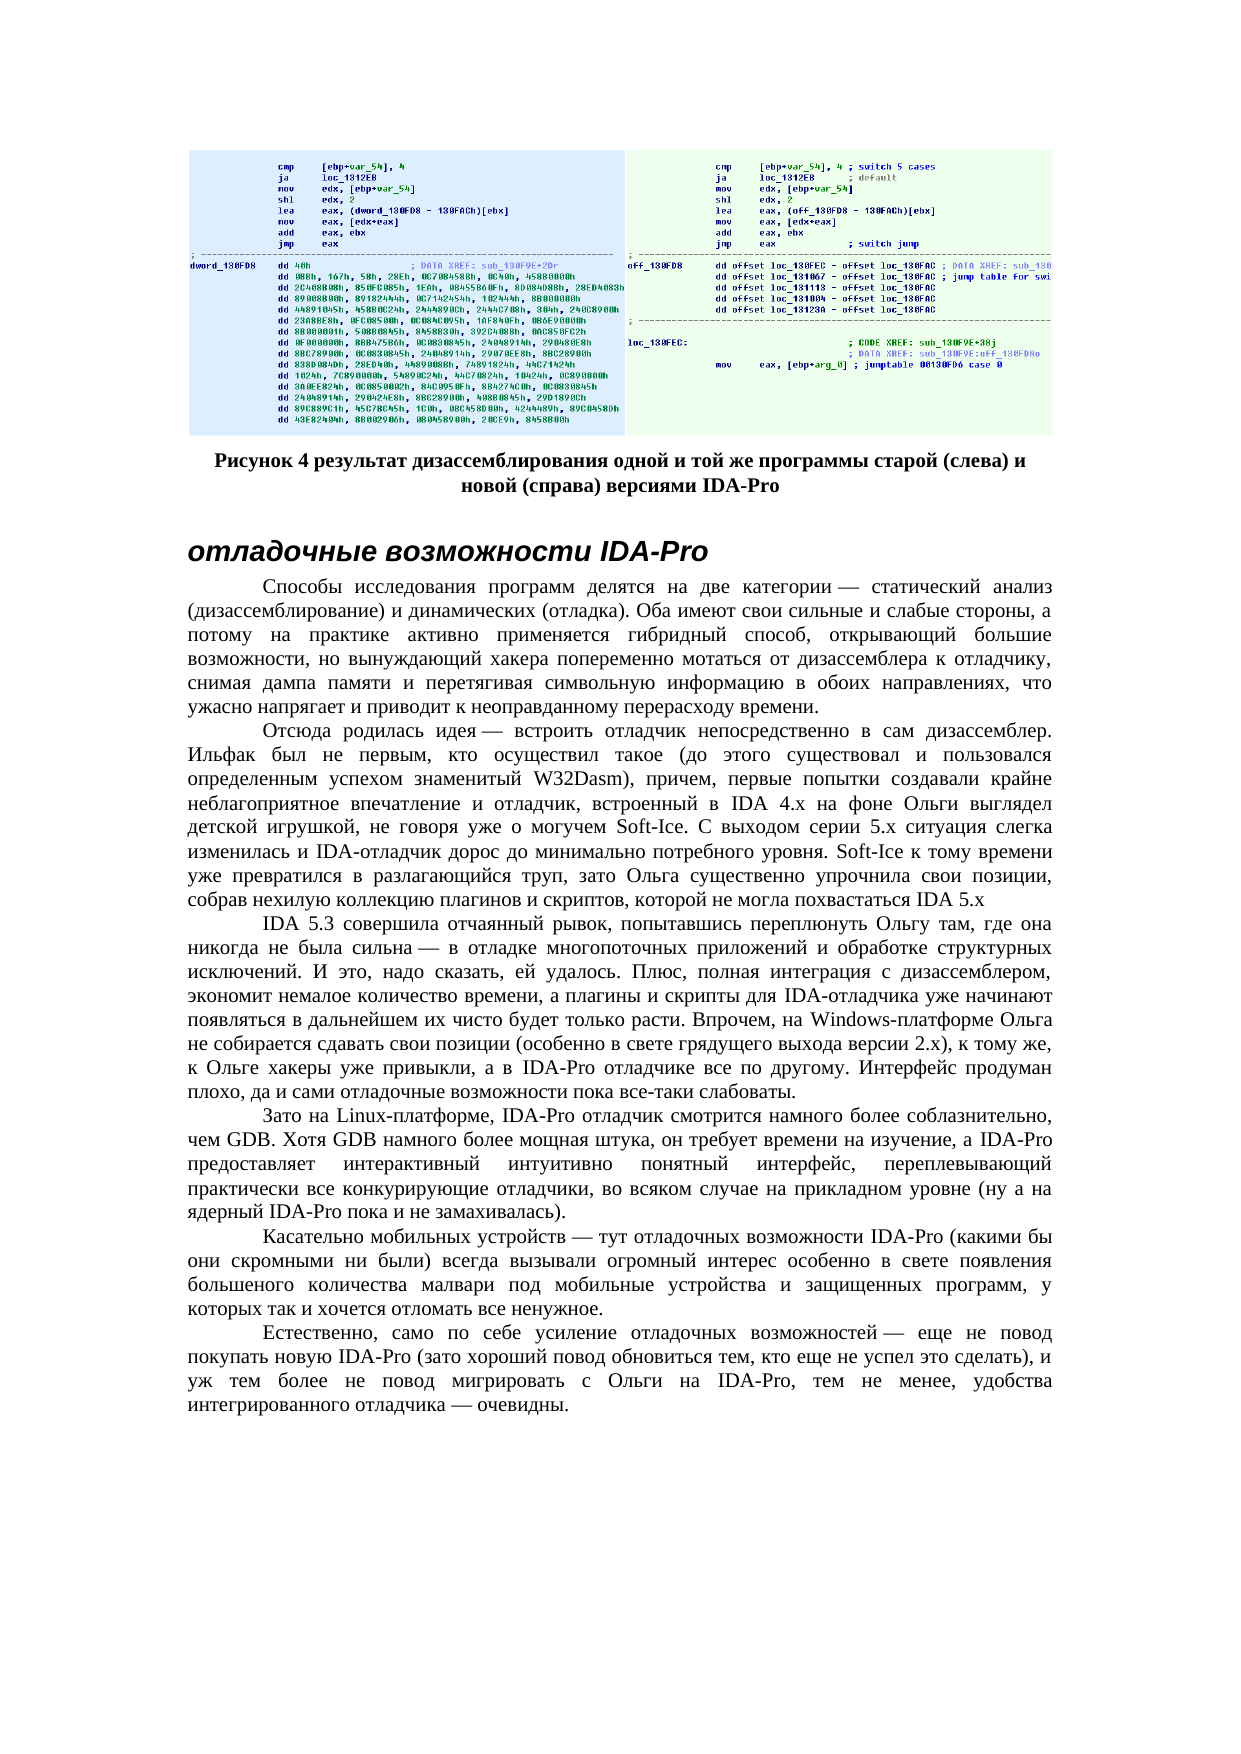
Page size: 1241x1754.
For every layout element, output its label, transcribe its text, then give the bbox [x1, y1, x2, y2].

text Зато на Linux-платформе, IDA-Pro отладчик смотрится намного более соблазнительно, чем GDB. Хотя GDB намного более мощная штука, он требует времени на изучение, а IDA-Pro предоставляет интерактивный интуитивно понятный интерфейс, переплевывающий практически все конкурирующие отладчики, во всяком случае на прикладном уровне (ну а на ядерный IDA-Pro пока и не замахивалась). [187, 1103, 1053, 1223]
text Естественно, само по себе усиление отладочных возможностей — еще не повод покупать новую IDA-Pro (зато хороший повод обновиться тем, кто еще не успел это сделать), и уж тем более не повод мигрировать с Ольги на IDA-Pro, тем не менее, удобства интегрированного отладчика — очевидны. [187, 1320, 1053, 1416]
text Рисунок 4 результат дизассемблирования одной и той же программы старой (слева) и новой (справа) версиями IDA-Pro [187, 448, 1053, 497]
text Отсюда родилась идея — встроить отладчик непосредственно в сам дизассемблер. Ильфак был не первым, кто осуществил такое (до этого существовал и пользовался определенным успехом знаменитый W32Dasm), причем, первые попытки создавали крайне неблагоприятное впечатление и отладчик, встроенный в IDA 4.x на фоне Ольги выглядел детской игрушкой, не говоря уже о могучем Soft-Ice. С выходом серии 5.x ситуация слегка изменилась и IDA-отладчик дорос до минимально потребного уровня. Soft-Ice к тому времени уже превратился в разлагающийся труп, зато Ольга существенно упрочнила свои позиции, собрав нехилую коллекцию плагинов и скриптов, которой не могла похвастаться IDA 5.х [187, 718, 1053, 911]
picture [188, 150, 1053, 436]
text Касательно мобильных устройств — тут отладочных возможности IDA-Pro (какими бы они скромными ни были) всегда вызывали огромный интерес особенно в свете появления большеного количества малвари под мобильные устройства и защищенных программ, у которых так и хочется отломать все ненужное. [187, 1223, 1053, 1320]
subtitle отладочные возможности IDA-Pro [187, 534, 1053, 568]
text IDA 5.3 совершила отчаянный рывок, попытавшись переплюнуть Ольгу там, где она никогда не была сильна — в отладке многопоточных приложений и обработке структурных исключений. И это, надо сказать, ей удалось. Плюс, полная интеграция с дизассемблером, экономит немалое количество времени, а плагины и скрипты для IDA-отладчика уже начинают появляться в дальнейшем их чисто будет только расти. Впрочем, на Windows-платформе Ольга не собирается сдавать свои позиции (особенно в свете грядущего выхода версии 2.х), к тому же, к Ольге хакеры уже привыкли, а в IDA-Pro отладчике все по другому. Интерфейс продуман плохо, да и сами отладочные возможности пока все-таки слабоваты. [187, 911, 1053, 1103]
text Способы исследования программ делятся на две категории — статический анализ (дизассемблирование) и динамических (отладка). Оба имеют свои сильные и слабые стороны, а потому на практике активно применяется гибридный способ, открывающий большие возможности, но вынуждающий хакера попеременно мотаться от дизассемблера к отладчику, снимая дампа памяти и перетягивая символьную информацию в обоих направлениях, что ужасно напрягает и приводит к неоправданному перерасходу времени. [187, 574, 1053, 718]
